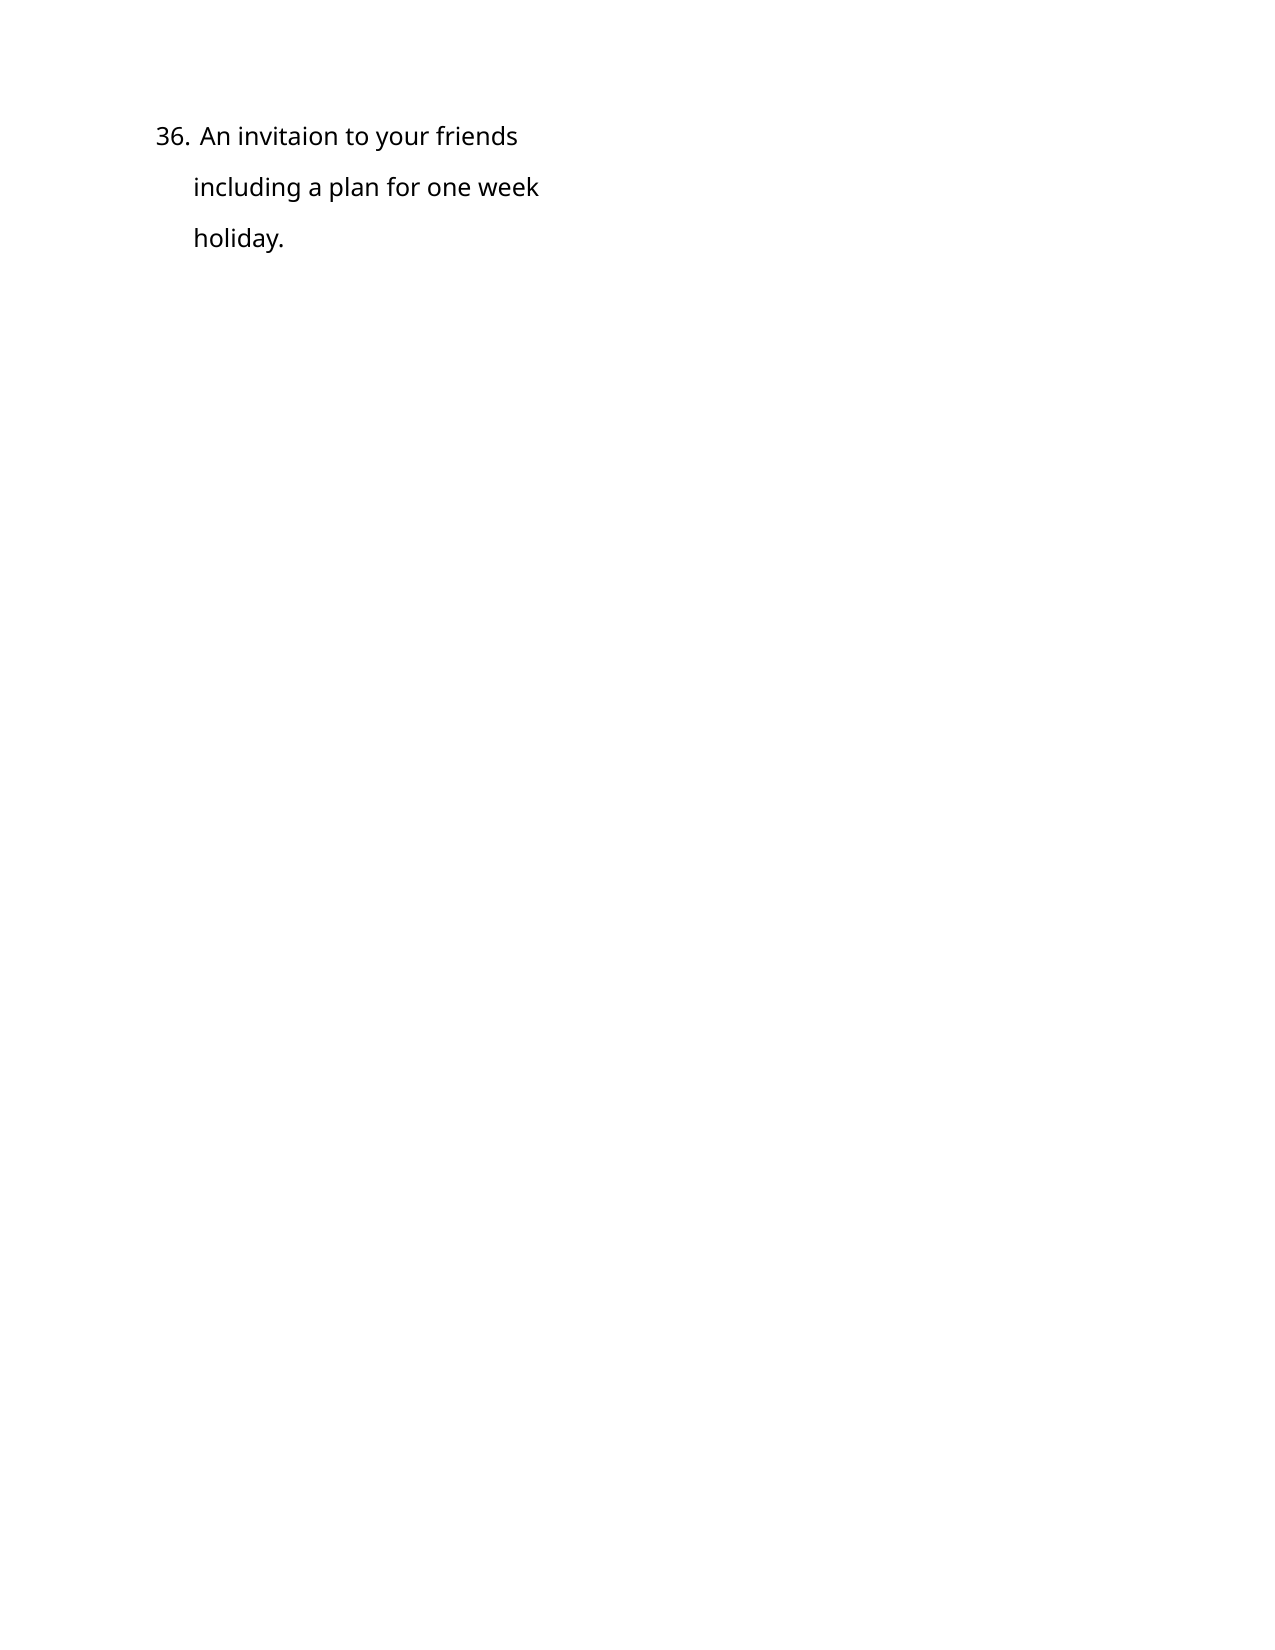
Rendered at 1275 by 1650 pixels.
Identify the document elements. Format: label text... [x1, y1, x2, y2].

list An invitaion to your friends including a plan for one week holiday. [156, 118, 622, 254]
